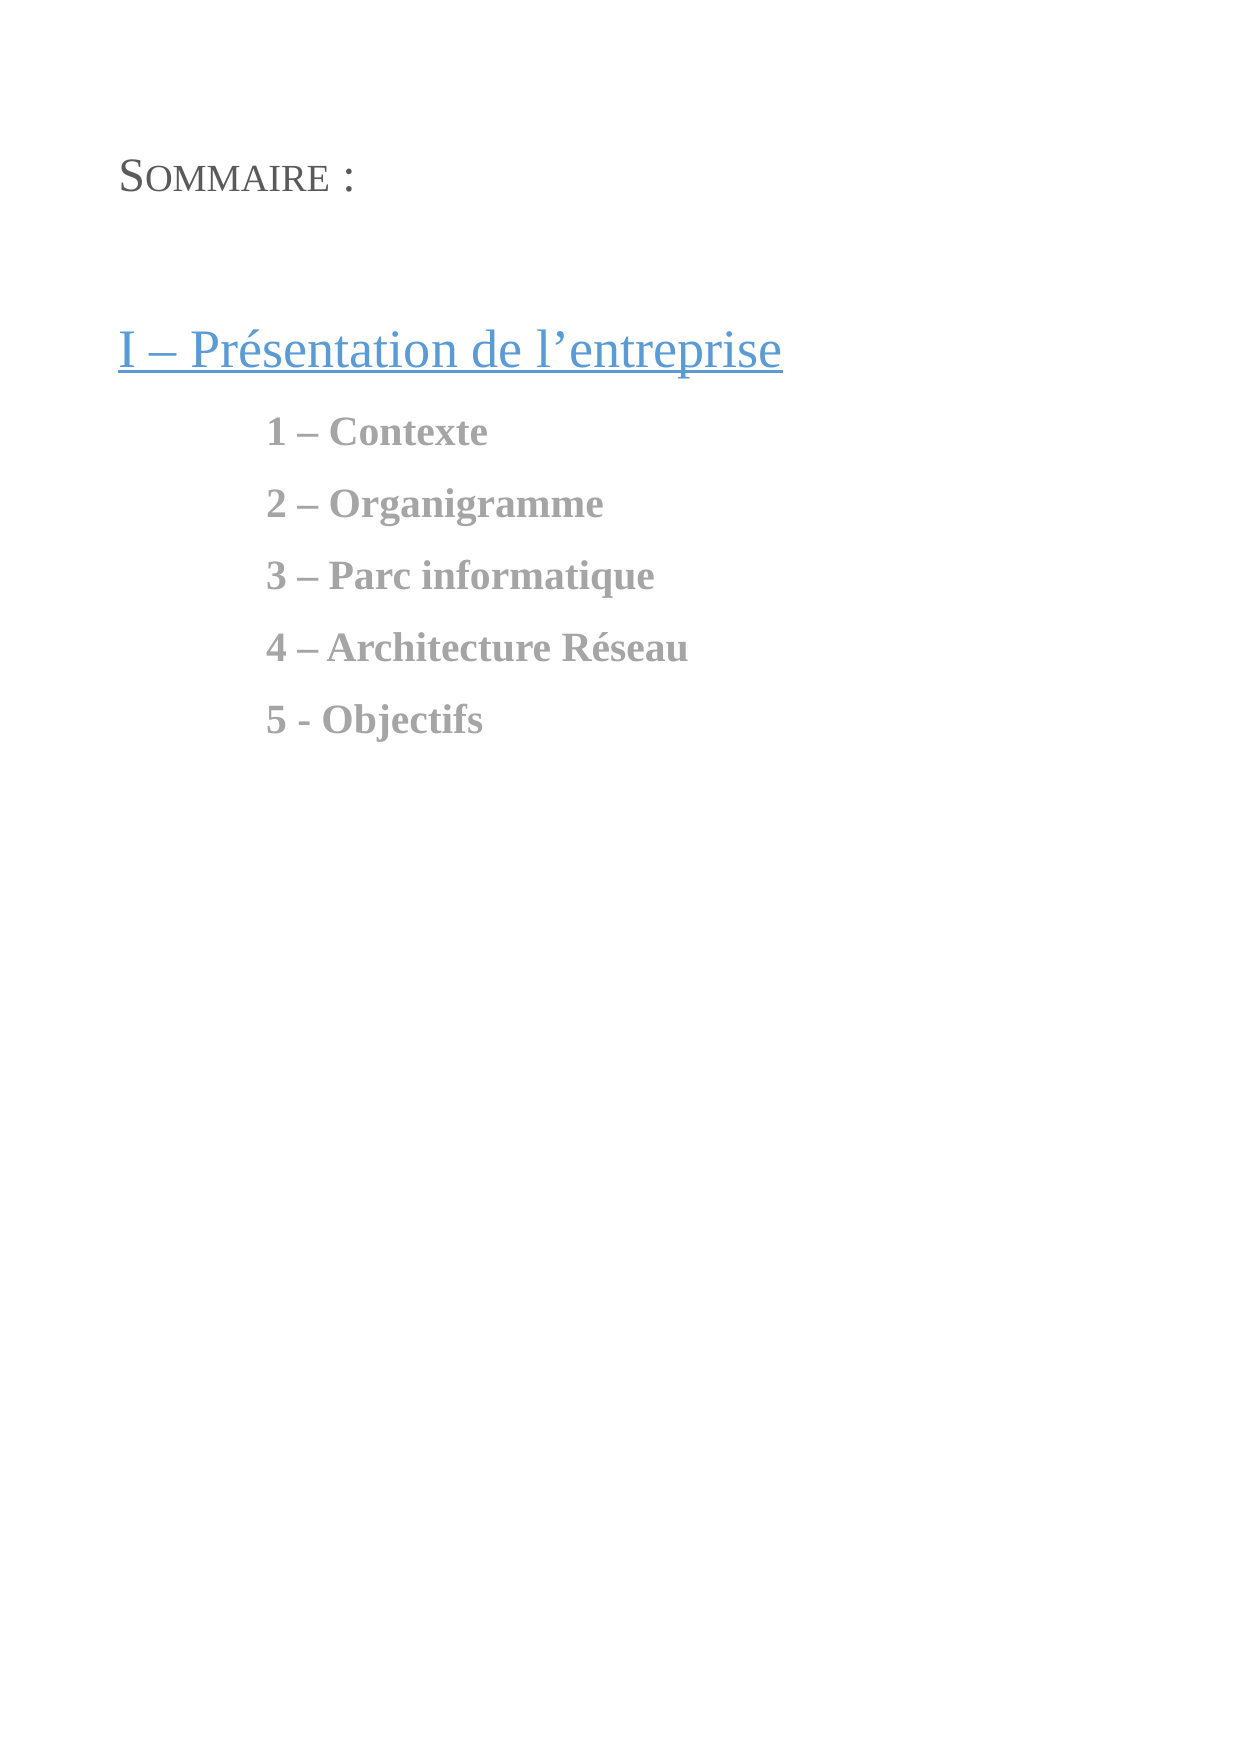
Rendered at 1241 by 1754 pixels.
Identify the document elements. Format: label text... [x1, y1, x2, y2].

text I – Présentation de l’entreprise [118, 317, 1122, 379]
text 4 – Architecture Réseau [118, 622, 1122, 670]
text 5 - Objectifs [118, 694, 1122, 742]
text 2 – Organigramme [118, 478, 1122, 526]
text Sommaire : [118, 147, 1122, 202]
text 3 – Parc informatique [118, 550, 1122, 598]
text 1 – Contexte [118, 406, 1122, 454]
